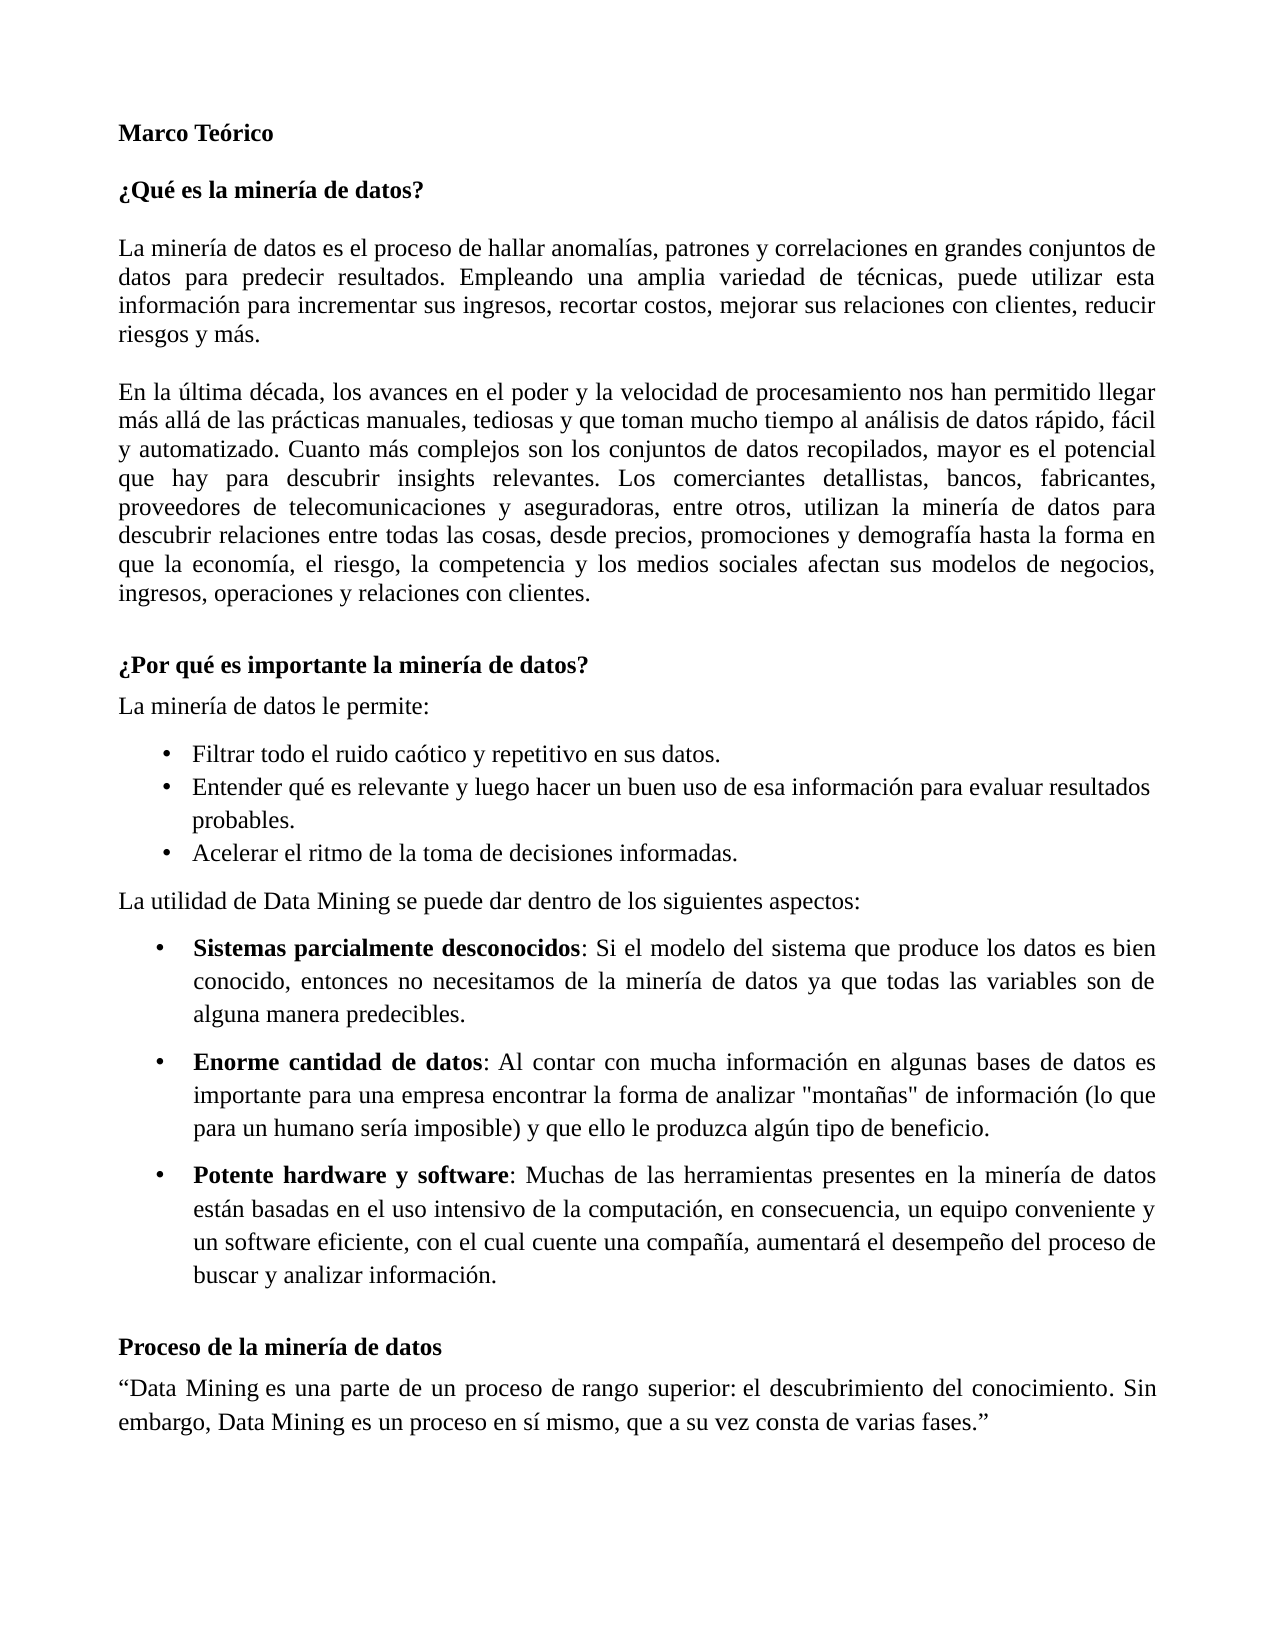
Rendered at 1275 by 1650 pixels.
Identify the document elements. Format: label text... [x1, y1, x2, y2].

list Entender qué es relevante y luego hacer un buen uso de esa información para evaluar resultados probables. [162, 772, 1157, 834]
text La minería de datos es el proceso de hallar anomalías, patrones y correlaciones en grandes conjuntos de datos para predecir resultados. Empleando una amplia variedad de técnicas, puede utilizar esta información para incrementar sus ingresos, recortar costos, mejorar sus relaciones con clientes, reducir riesgos y más. [118, 233, 1157, 348]
text Marco Teórico [118, 118, 1157, 147]
list Enorme cantidad de datos: Al contar con mucha información en algunas bases de datos es importante para una empresa encontrar la forma de analizar "montañas" de información (lo que para un humano sería imposible) y que ello le produzca algún tipo de beneficio. [156, 1047, 1157, 1142]
subtitle ¿Por qué es importante la minería de datos? [118, 650, 1157, 679]
text ¿Qué es la minería de datos? [118, 176, 1157, 204]
list Filtrar todo el ruido caótico y repetitivo en sus datos. [162, 739, 1157, 768]
text “Data Mining es una parte de un proceso de rango superior: el descubrimiento del conocimiento. Sin embargo, Data Mining es un proceso en sí mismo, que a su vez consta de varias fases.” [118, 1373, 1157, 1435]
text La minería de datos le permite: [118, 691, 1157, 720]
subtitle Proceso de la minería de datos [118, 1332, 1157, 1361]
list Sistemas parcialmente desconocidos: Si el modelo del sistema que produce los datos es bien conocido, entonces no necesitamos de la minería de datos ya que todas las variables son de alguna manera predecibles. [156, 933, 1157, 1028]
list Acelerar el ritmo de la toma de decisiones informadas. [162, 838, 1157, 867]
text En la última década, los avances en el poder y la velocidad de procesamiento nos han permitido llegar más allá de las prácticas manuales, tediosas y que toman mucho tiempo al análisis de datos rápido, fácil y automatizado. Cuanto más complejos son los conjuntos de datos recopilados, mayor es el potencial que hay para descubrir insights relevantes. Los comerciantes detallistas, bancos, fabricantes, proveedores de telecomunicaciones y aseguradoras, entre otros, utilizan la minería de datos para descubrir relaciones entre todas las cosas, desde precios, promociones y demografía hasta la forma en que la economía, el riesgo, la competencia y los medios sociales afectan sus modelos de negocios, ingresos, operaciones y relaciones con clientes. [118, 377, 1157, 607]
list Potente hardware y software: Muchas de las herramientas presentes en la minería de datos están basadas en el uso intensivo de la computación, en consecuencia, un equipo conveniente y un software eficiente, con el cual cuente una compañía, aumentará el desempeño del proceso de buscar y analizar información. [156, 1161, 1157, 1288]
text La utilidad de Data Mining se puede dar dentro de los siguientes aspectos: [118, 886, 1157, 914]
